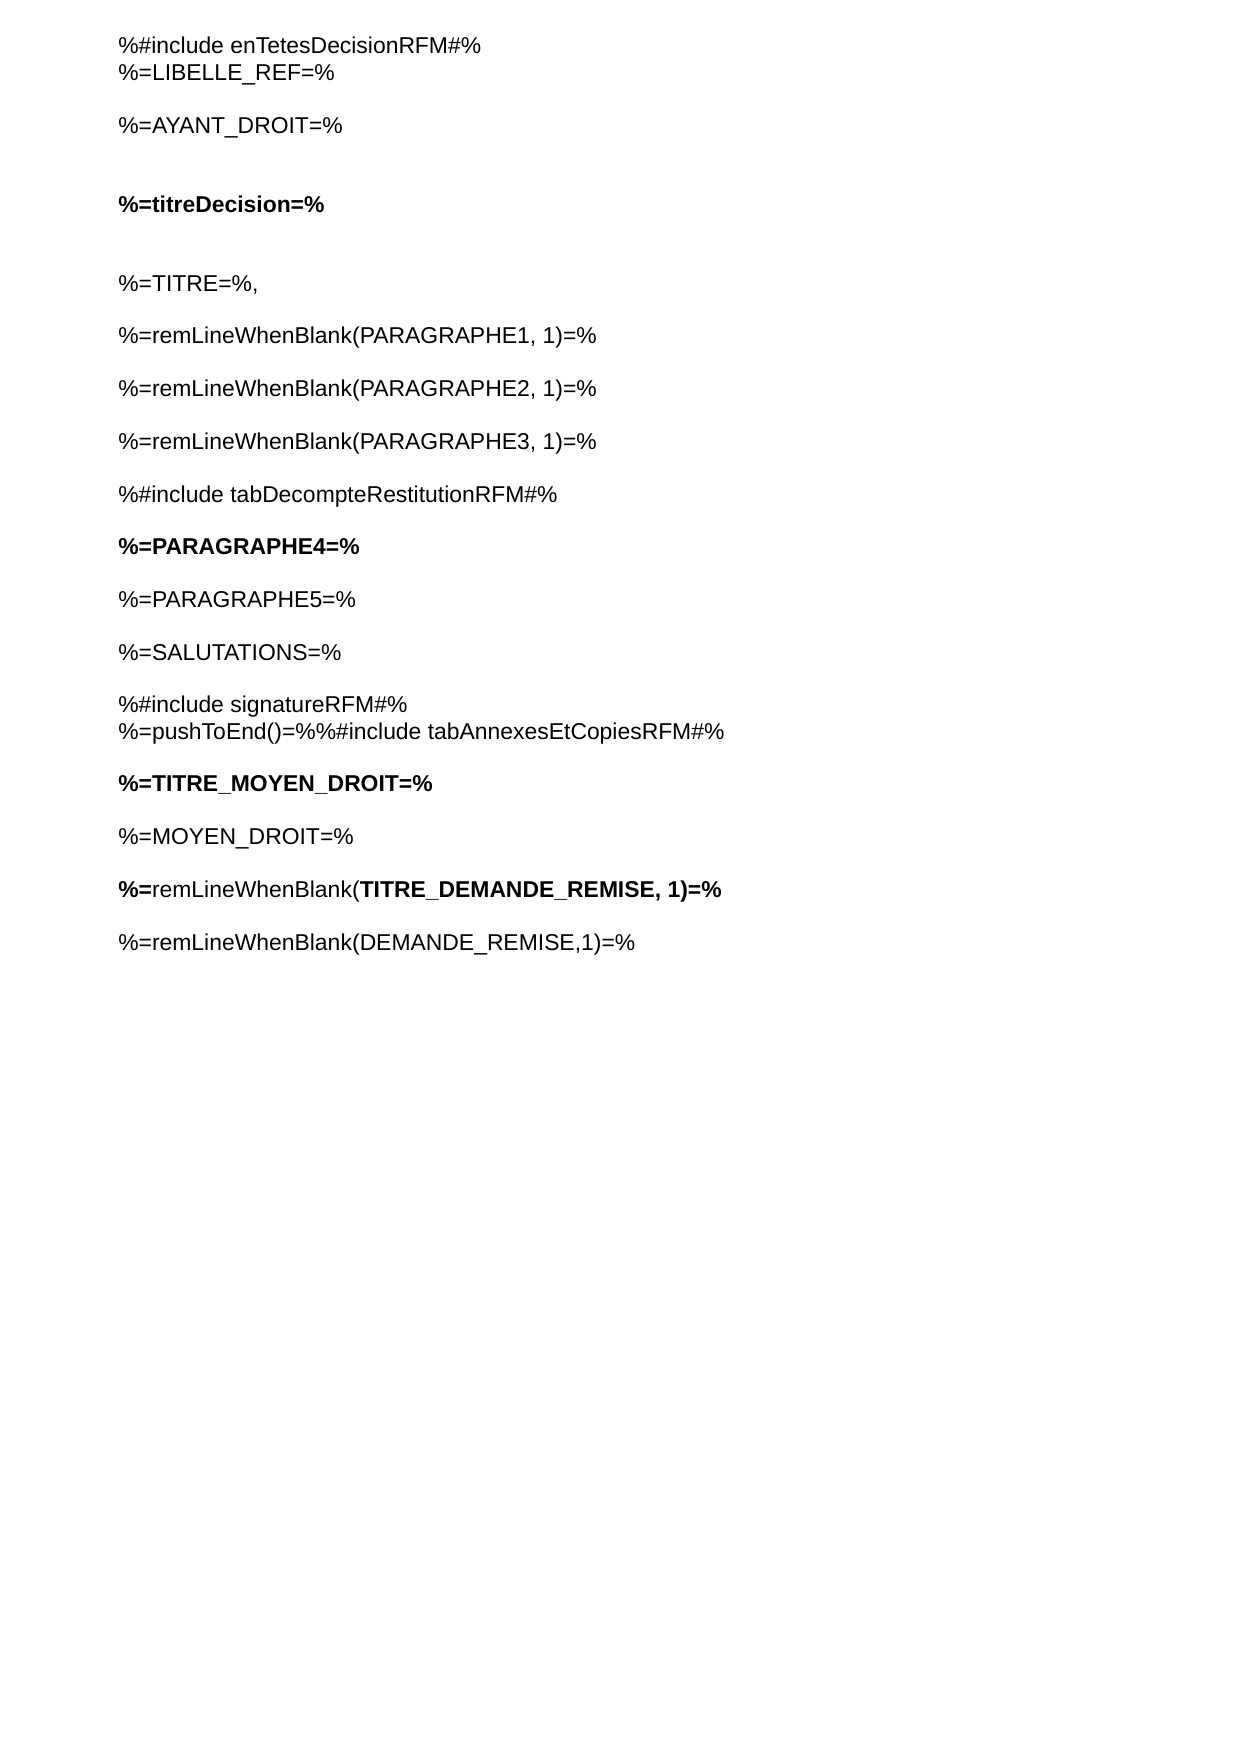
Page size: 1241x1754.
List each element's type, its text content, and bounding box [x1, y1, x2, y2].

text %=PARAGRAPHE5=% [118, 586, 1152, 612]
text %=remLineWhenBlank(PARAGRAPHE2, 1)=% [118, 375, 1152, 401]
text %#include signatureRFM#% [118, 691, 1152, 718]
text %#include enTetesDecisionRFM#% [118, 32, 1152, 59]
text %=TITRE_MOYEN_DROIT=% [118, 770, 1152, 797]
text %=remLineWhenBlank(PARAGRAPHE3, 1)=% [118, 428, 1152, 454]
text %=MOYEN_DROIT=% [118, 823, 1152, 849]
text %=titreDecision=% [118, 191, 1152, 217]
text %=SALUTATIONS=% [118, 639, 1152, 665]
text %=LIBELLE_REF=% [118, 59, 1152, 85]
text %=pushToEnd()=%%#include tabAnnexesEtCopiesRFM#% [118, 718, 1152, 744]
text %=AYANT_DROIT=% [118, 112, 1152, 138]
text %=remLineWhenBlank(PARAGRAPHE1, 1)=% [118, 322, 1152, 349]
text %=remLineWhenBlank(DEMANDE_REMISE,1)=% [118, 928, 1152, 955]
text %=remLineWhenBlank(TITRE_DEMANDE_REMISE, 1)=% [118, 876, 1152, 902]
text %=TITRE=%, [118, 270, 1152, 296]
text %=PARAGRAPHE4=% [118, 533, 1152, 559]
text %#include tabDecompteRestitutionRFM#% [118, 481, 1152, 507]
